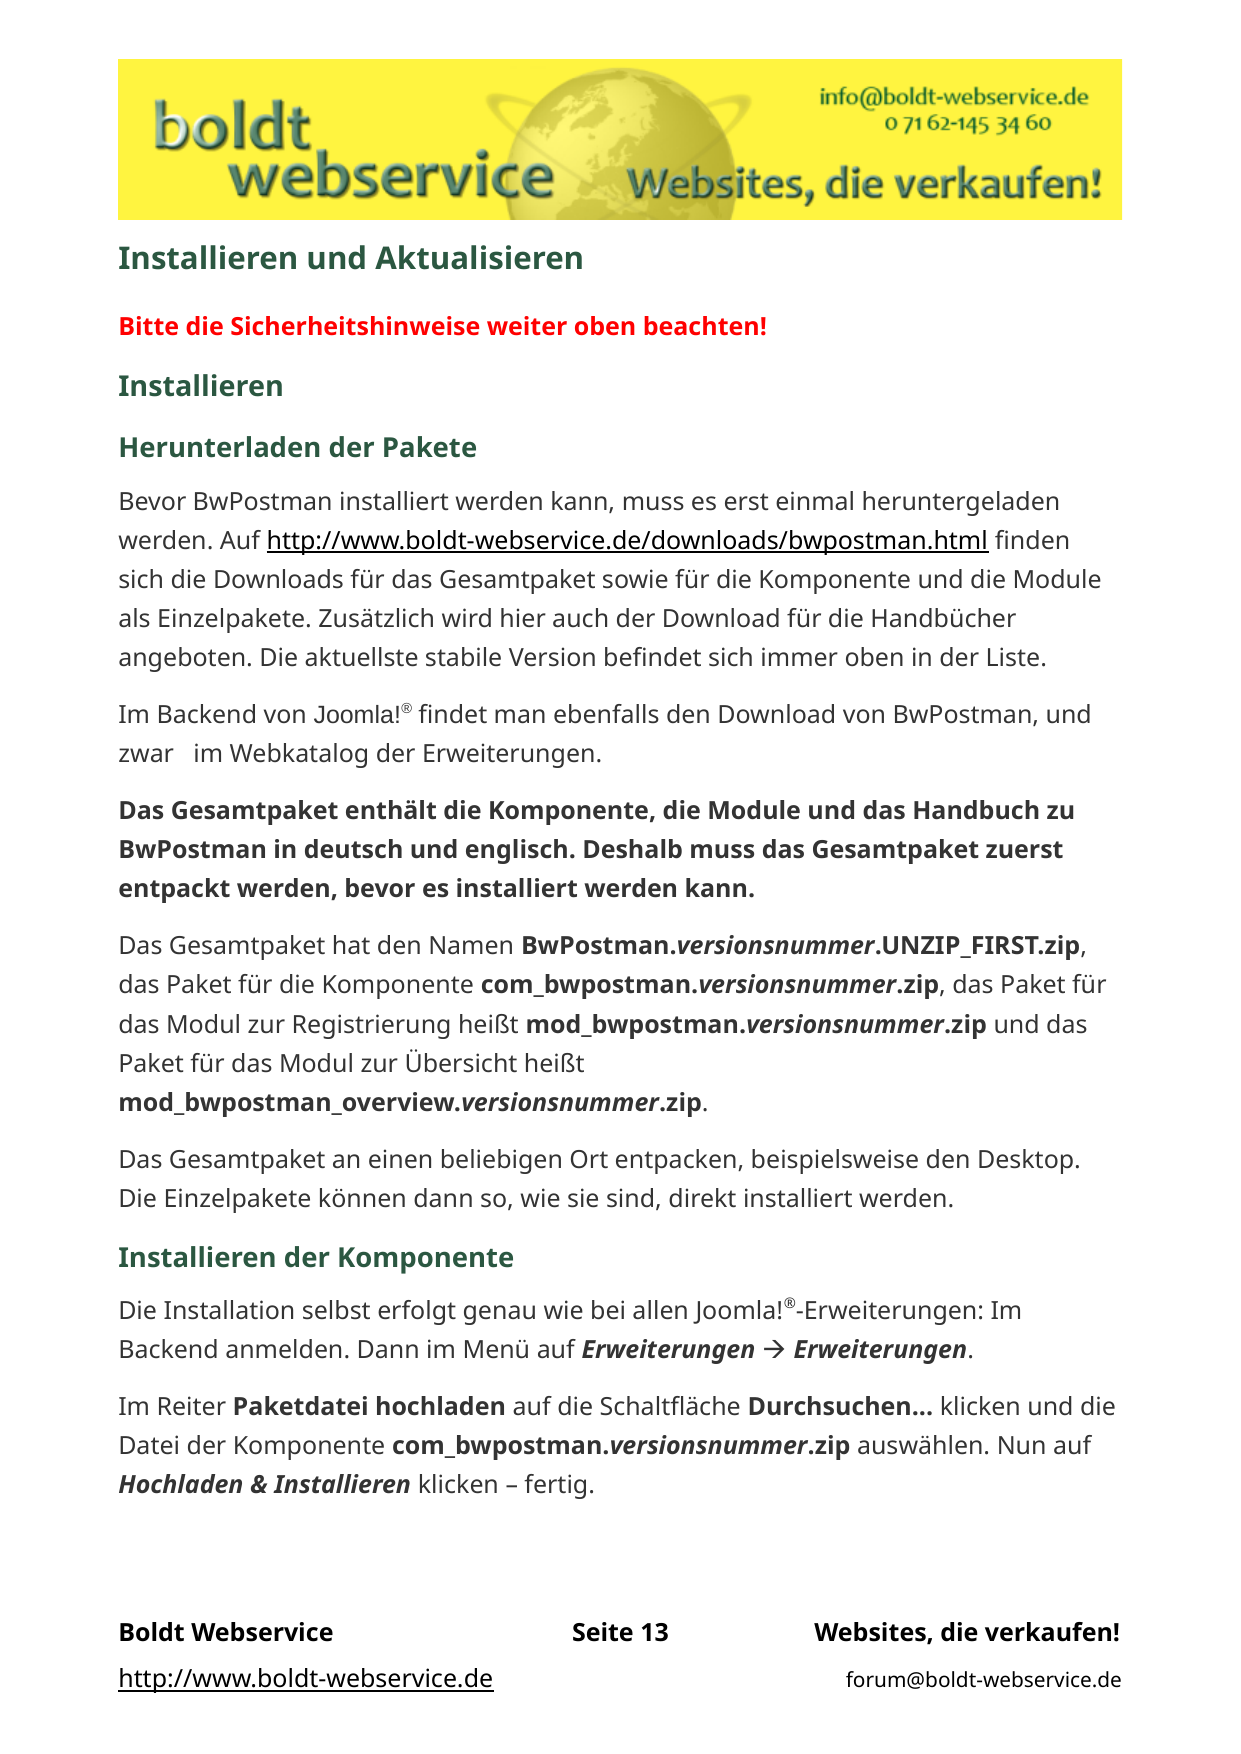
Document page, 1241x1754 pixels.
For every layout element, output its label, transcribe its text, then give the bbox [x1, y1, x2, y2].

subtitle Installieren und Aktualisieren [118, 236, 1122, 279]
subtitle Herunterladen der Pakete [118, 428, 1122, 466]
text Das Gesamtpaket an einen beliebigen Ort entpacken, beispielsweise den Desktop. Die Einzelpakete können dann so, wie sie sind, direkt installiert werden. [118, 1142, 1122, 1215]
subtitle Installieren [118, 365, 1122, 404]
text Im Backend von Joomla!® findet man ebenfalls den Download von BwPostman, und zwar im Webkatalog der Erweiterungen. [118, 697, 1122, 770]
text Bevor BwPostman installiert werden kann, muss es erst einmal heruntergeladen werden. Auf http://www.boldt-webservice.de/downloads/bwpostman.html finden sich die Downloads für das Gesamtpaket sowie für die Komponente und die Module als Einzelpakete. Zusätzlich wird hier auch der Download für die Handbücher angeboten. Die aktuellste stabile Version befindet sich immer oben in der Liste. [118, 483, 1122, 674]
text Bitte die Sicherheitshinweise weiter oben beachten! [118, 308, 1122, 342]
picture [118, 59, 1123, 220]
text Das Gesamtpaket hat den Namen BwPostman.versionsnummer.UNZIP_FIRST.zip, das Paket für die Komponente com_bwpostman.versionsnummer.zip, das Paket für das Modul zur Registrierung heißt mod_bwpostman.versionsnummer.zip und das Paket für das Modul zur Übersicht heißt mod_bwpostman_overview.versionsnummer.zip. [118, 928, 1122, 1119]
text Die Installation selbst erfolgt genau wie bei allen Joomla!®-Erweiterungen: Im Backend anmelden. Dann im Menü auf Erweiterungen  Erweiterungen. [118, 1293, 1122, 1366]
text Im Reiter Paketdatei hochladen auf die Schaltfläche Durchsuchen... klicken und die Datei der Komponente com_bwpostman.versionsnummer.zip auswählen. Nun auf Hochladen & Installieren klicken – fertig. [118, 1389, 1122, 1501]
subtitle Installieren der Komponente [118, 1238, 1122, 1275]
text Das Gesamtpaket enthält die Komponente, die Module und das Handbuch zu BwPostman in deutsch und englisch. Deshalb muss das Gesamtpaket zuerst entpackt werden, bevor es installiert werden kann. [118, 793, 1122, 905]
